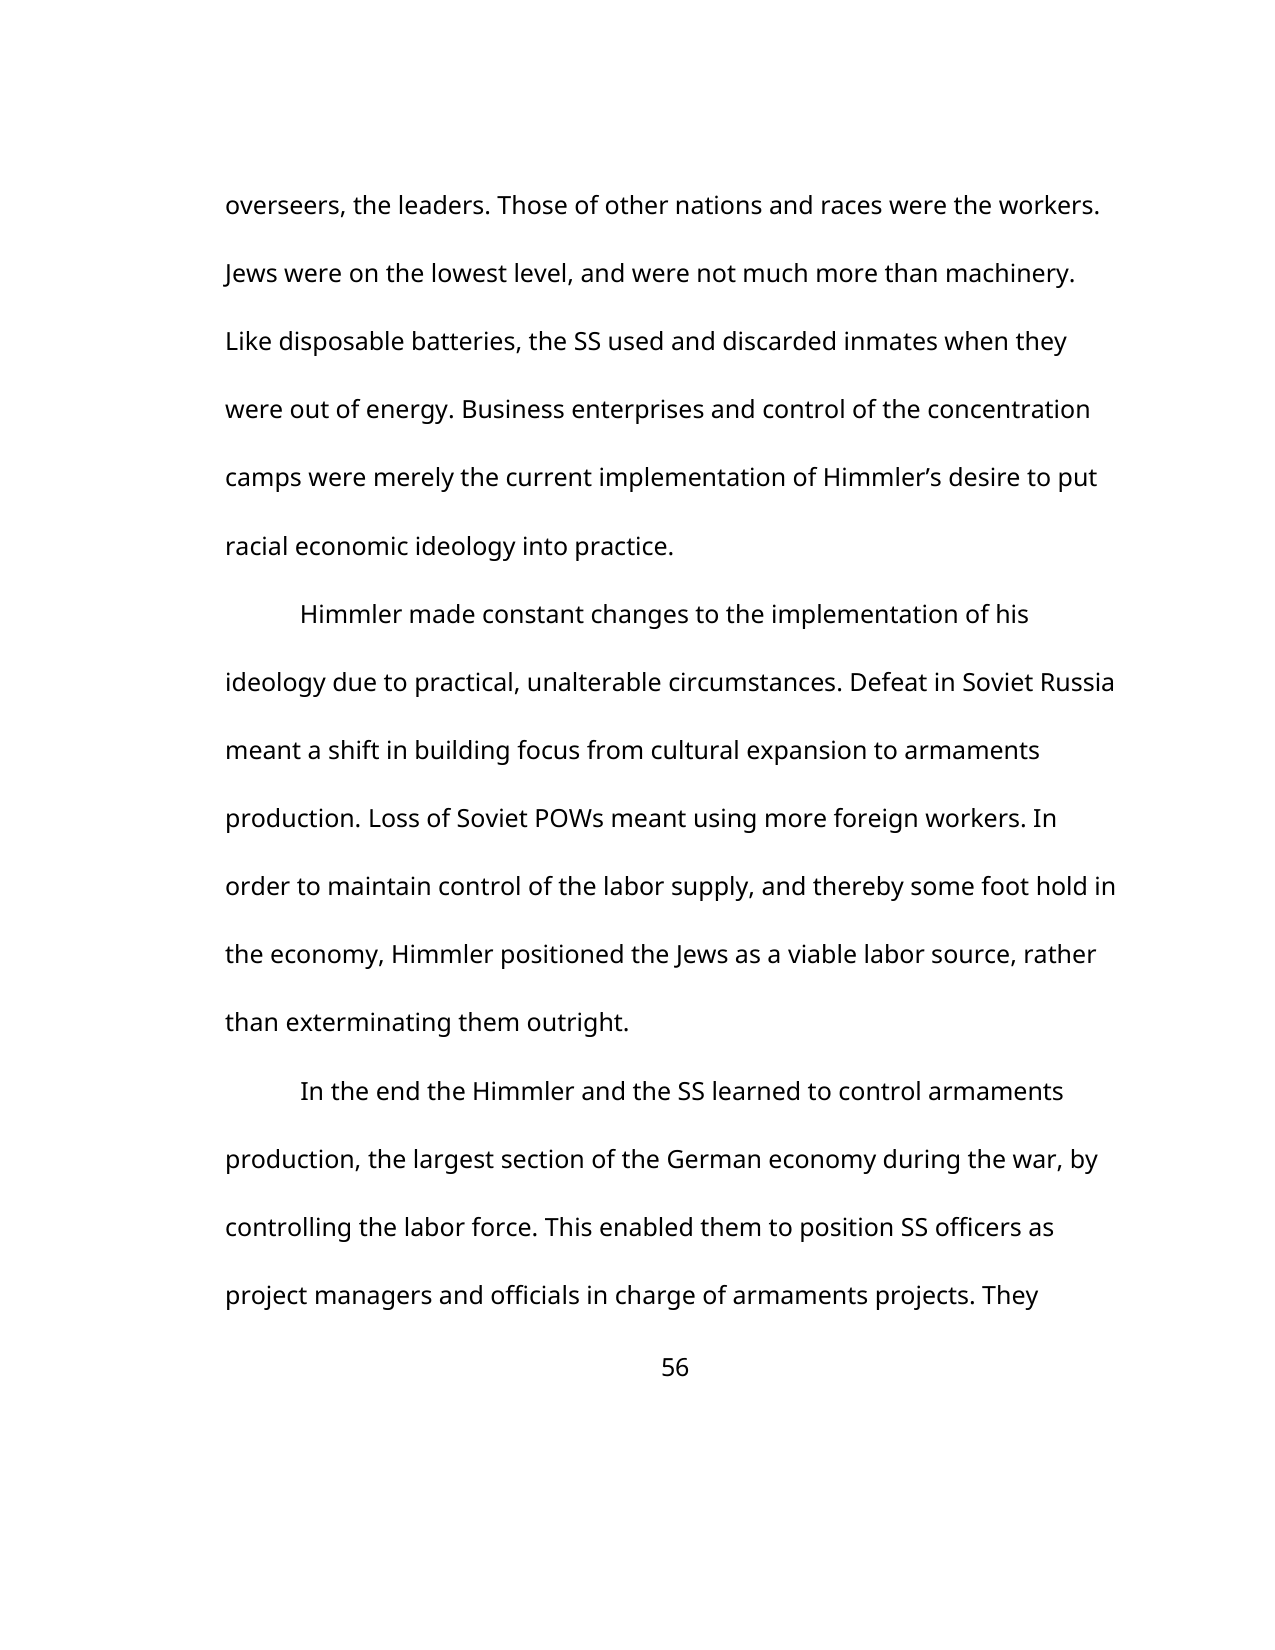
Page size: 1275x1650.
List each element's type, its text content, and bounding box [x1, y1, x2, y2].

text overseers, the leaders. Those of other nations and races were the workers. Jews were on the lowest level, and were not much more than machinery. Like disposable batteries, the SS used and discarded inmates when they were out of energy. Business enterprises and control of the concentration camps were merely the current implementation of Himmler’s desire to put racial economic ideology into practice. [225, 187, 1125, 562]
text In the end the Himmler and the SS learned to control armaments production, the largest section of the German economy during the war, by controlling the labor force. This enabled them to position SS officers as project managers and officials in charge of armaments projects. They [225, 1073, 1125, 1312]
text Himmler made constant changes to the implementation of his ideology due to practical, unalterable circumstances. Defeat in Soviet Russia meant a shift in building focus from cultural expansion to armaments production. Loss of Soviet POWs meant using more foreign workers. In order to maintain control of the labor supply, and thereby some foot hold in the economy, Himmler positioned the Jews as a viable labor source, rather than exterminating them outright. [225, 596, 1125, 1039]
